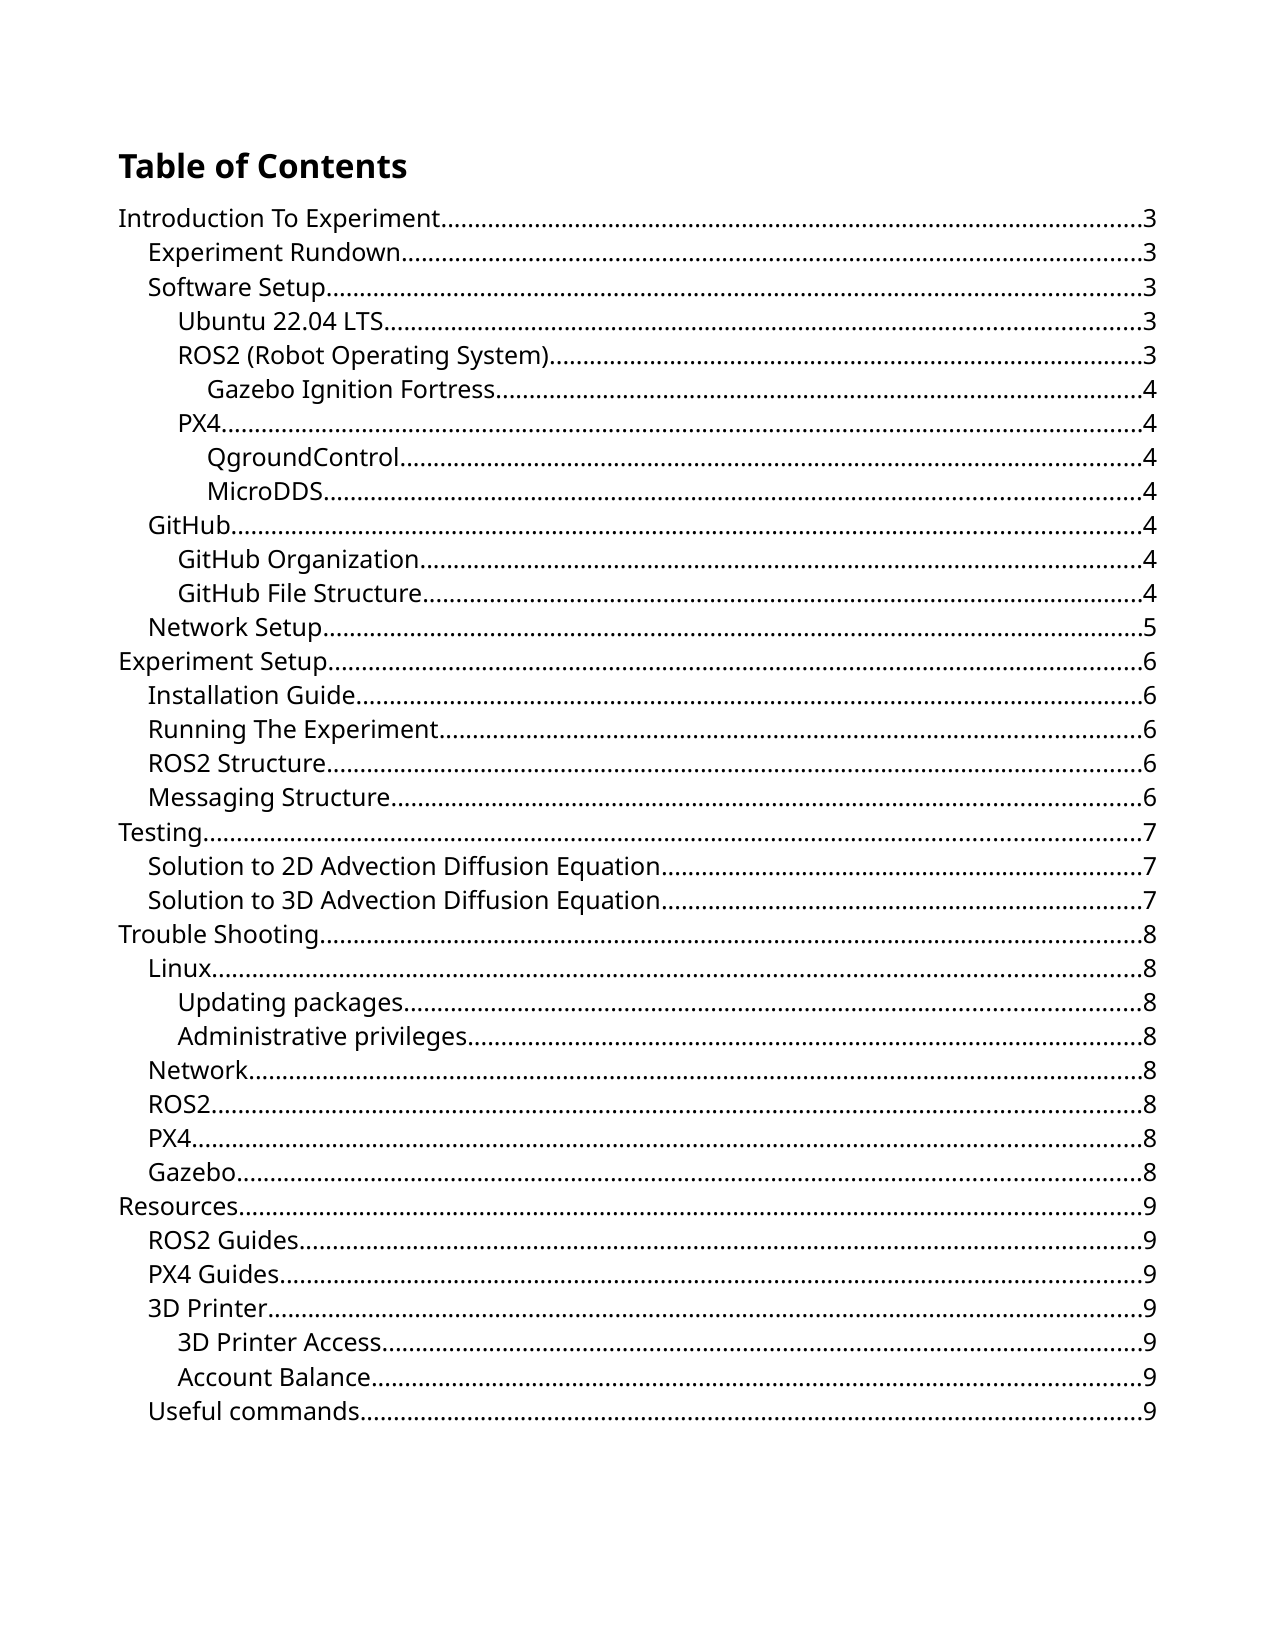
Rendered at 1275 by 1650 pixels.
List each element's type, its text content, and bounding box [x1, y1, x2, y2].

text ROS2 8 [148, 1087, 1157, 1121]
text Ubuntu 22.04 LTS 3 [177, 303, 1157, 337]
text Solution to 2D Advection Diffusion Equation 7 [148, 848, 1157, 882]
text Linux 8 [148, 950, 1157, 984]
text GitHub File Structure 4 [177, 576, 1157, 610]
text 3D Printer Access 9 [177, 1325, 1157, 1359]
text 3D Printer 9 [148, 1291, 1157, 1325]
text QgroundControl 4 [207, 439, 1157, 473]
text Messaging Structure 6 [148, 780, 1157, 814]
text Gazebo Ignition Fortress 4 [207, 371, 1157, 405]
text Trouble Shooting 8 [118, 916, 1157, 950]
text Experiment Rundown 3 [148, 235, 1157, 269]
text Installation Guide 6 [148, 678, 1157, 712]
text GitHub 4 [148, 508, 1157, 542]
text Administrative privileges 8 [177, 1018, 1157, 1053]
text ROS2 Structure 6 [148, 746, 1157, 780]
text ROS2 Guides 9 [148, 1223, 1157, 1257]
subtitle Table of Contents [118, 143, 1157, 188]
text Resources 9 [118, 1189, 1157, 1223]
text Updating packages 8 [177, 984, 1157, 1018]
text PX4 Guides 9 [148, 1257, 1157, 1291]
text GitHub Organization 4 [177, 542, 1157, 576]
text Useful commands 9 [148, 1393, 1157, 1427]
text Solution to 3D Advection Diffusion Equation 7 [148, 882, 1157, 916]
text Network Setup 5 [148, 610, 1157, 644]
text Experiment Setup 6 [118, 644, 1157, 678]
text Network 8 [148, 1053, 1157, 1087]
text Gazebo 8 [148, 1155, 1157, 1189]
text PX4 8 [148, 1121, 1157, 1155]
text Testing 7 [118, 814, 1157, 848]
text Introduction To Experiment 3 [118, 201, 1157, 235]
text Software Setup 3 [148, 269, 1157, 303]
text MicroDDS 4 [207, 473, 1157, 508]
text ROS2 (Robot Operating System) 3 [177, 337, 1157, 371]
text Running The Experiment 6 [148, 712, 1157, 746]
text PX4 4 [177, 405, 1157, 439]
text Account Balance 9 [177, 1359, 1157, 1393]
